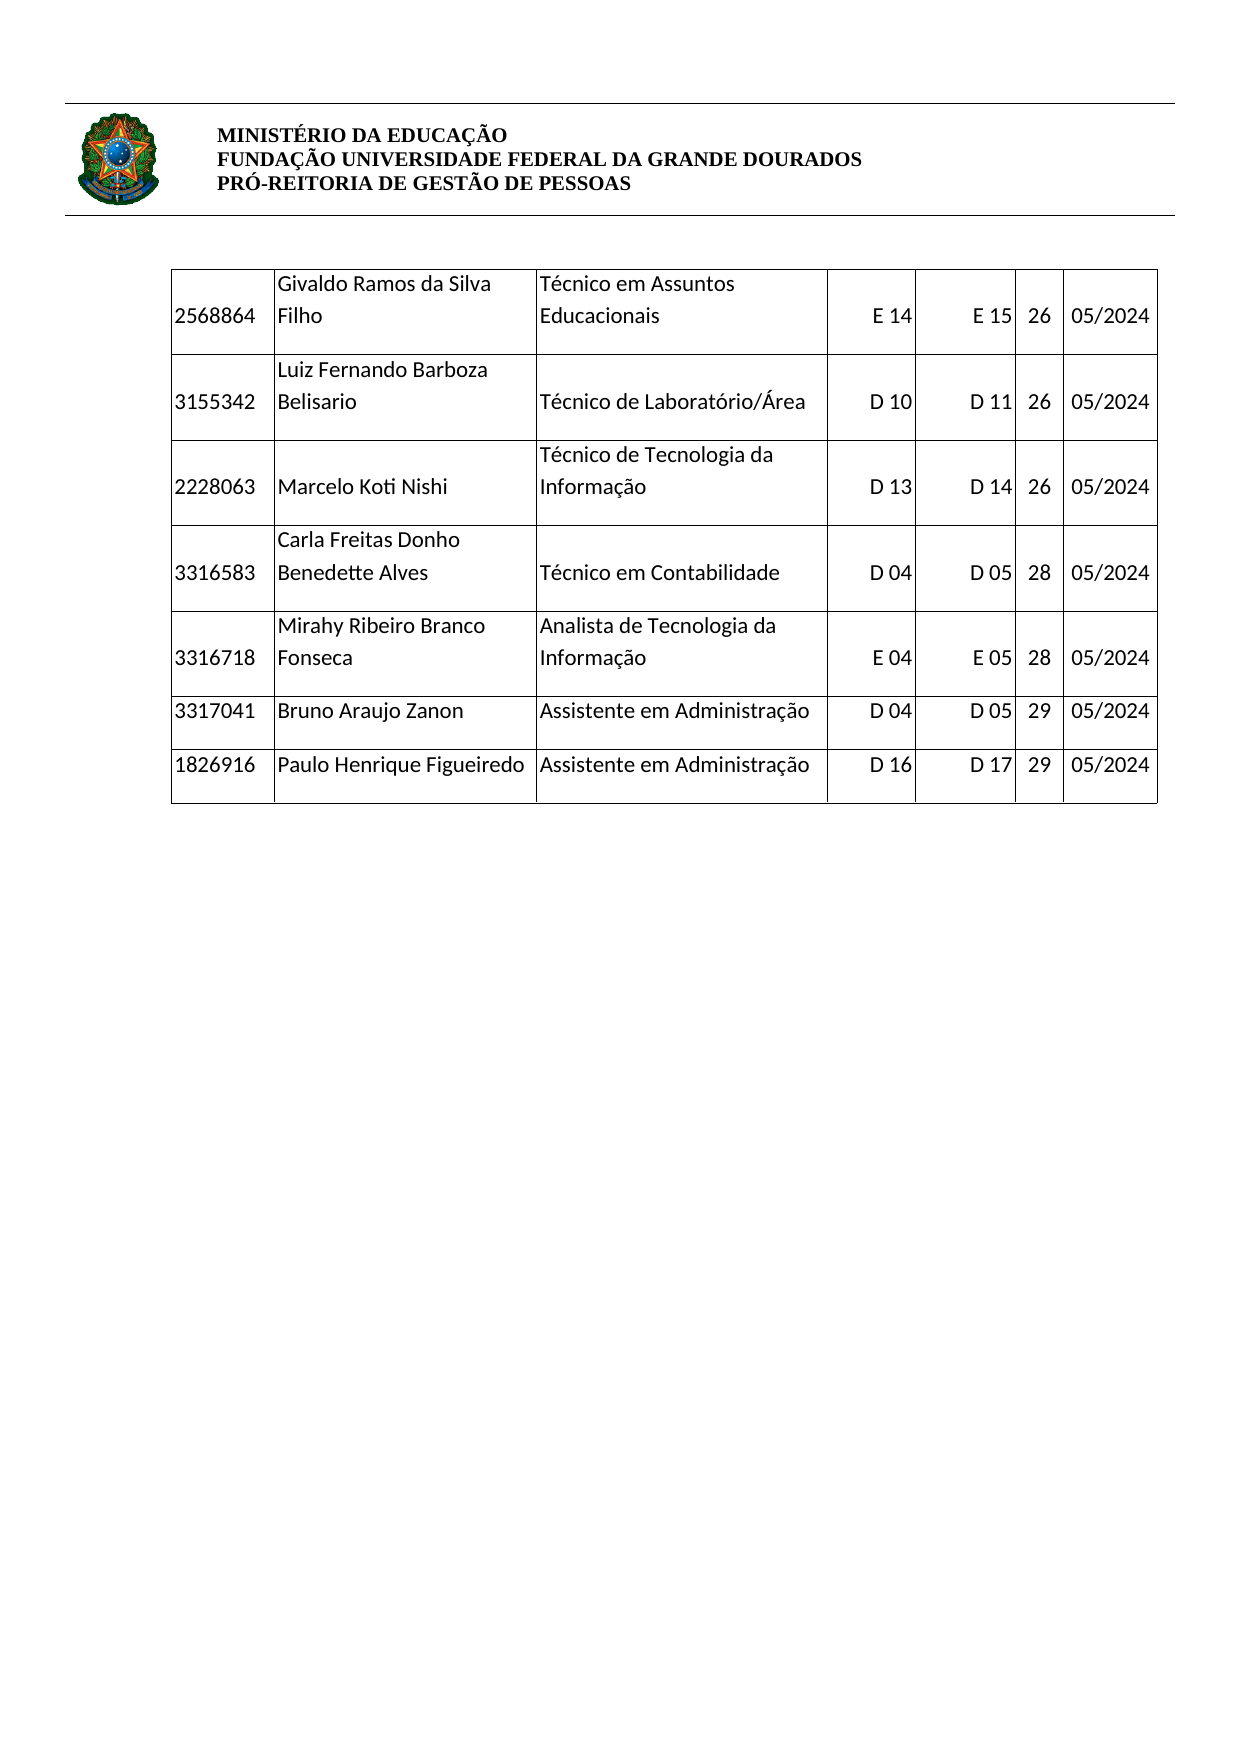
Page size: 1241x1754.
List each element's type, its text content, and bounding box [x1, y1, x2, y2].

table_cell D 16 [828, 750, 915, 802]
table_cell Técnico em Assuntos Educacionais [537, 270, 827, 354]
table_cell 05/2024 [1064, 612, 1157, 696]
table_cell Marcelo Koti Nishi [275, 441, 536, 525]
table_cell E 05 [916, 612, 1015, 696]
table_cell D 14 [916, 441, 1015, 525]
table_cell 05/2024 [1064, 270, 1157, 354]
table_cell Luiz Fernando Barboza Belisario [275, 355, 536, 440]
table_cell Técnico em Contabilidade [537, 526, 827, 611]
table_cell D 11 [916, 355, 1015, 440]
table_cell 28 [1016, 612, 1063, 696]
table_cell 05/2024 [1064, 750, 1157, 802]
table_cell Técnico de Laboratório/Área [537, 355, 827, 440]
table_cell 05/2024 [1064, 441, 1157, 525]
table_cell Técnico de Tecnologia da Informação [537, 441, 827, 525]
table_cell Givaldo Ramos da Silva Filho [275, 270, 536, 354]
table_cell 26 [1016, 355, 1063, 440]
table_cell 05/2024 [1064, 697, 1157, 749]
table_cell D 05 [916, 526, 1015, 611]
table_cell D 10 [828, 355, 915, 440]
table_cell Bruno Araujo Zanon [275, 697, 536, 749]
table_cell D 04 [828, 526, 915, 611]
table_cell 29 [1016, 697, 1063, 749]
table_cell 1826916 [172, 750, 274, 802]
picture [76, 112, 160, 207]
table_cell 26 [1016, 441, 1063, 525]
table_cell 3316718 [172, 612, 274, 696]
table_cell E 14 [828, 270, 915, 354]
table_cell 2568864 [172, 270, 274, 354]
table_cell D 05 [916, 697, 1015, 749]
table_cell D 04 [828, 697, 915, 749]
table_cell Paulo Henrique Figueiredo [275, 750, 536, 802]
table_cell Assistente em Administração [537, 750, 827, 802]
table_cell Mirahy Ribeiro Branco Fonseca [275, 612, 536, 696]
table_cell Analista de Tecnologia da Informação [537, 612, 827, 696]
table_cell D 17 [916, 750, 1015, 802]
table_cell 3316583 [172, 526, 274, 611]
table_cell 3317041 [172, 697, 274, 749]
table_cell E 15 [916, 270, 1015, 354]
table_cell 26 [1016, 270, 1063, 354]
table_cell 28 [1016, 526, 1063, 611]
table_cell 05/2024 [1064, 355, 1157, 440]
table_cell 29 [1016, 750, 1063, 802]
table_cell 05/2024 [1064, 526, 1157, 611]
table_cell 2228063 [172, 441, 274, 525]
table_cell 3155342 [172, 355, 274, 440]
table_cell Carla Freitas Donho Benedette Alves [275, 526, 536, 611]
table_cell Assistente em Administração [537, 697, 827, 749]
table_cell D 13 [828, 441, 915, 525]
table_cell E 04 [828, 612, 915, 696]
